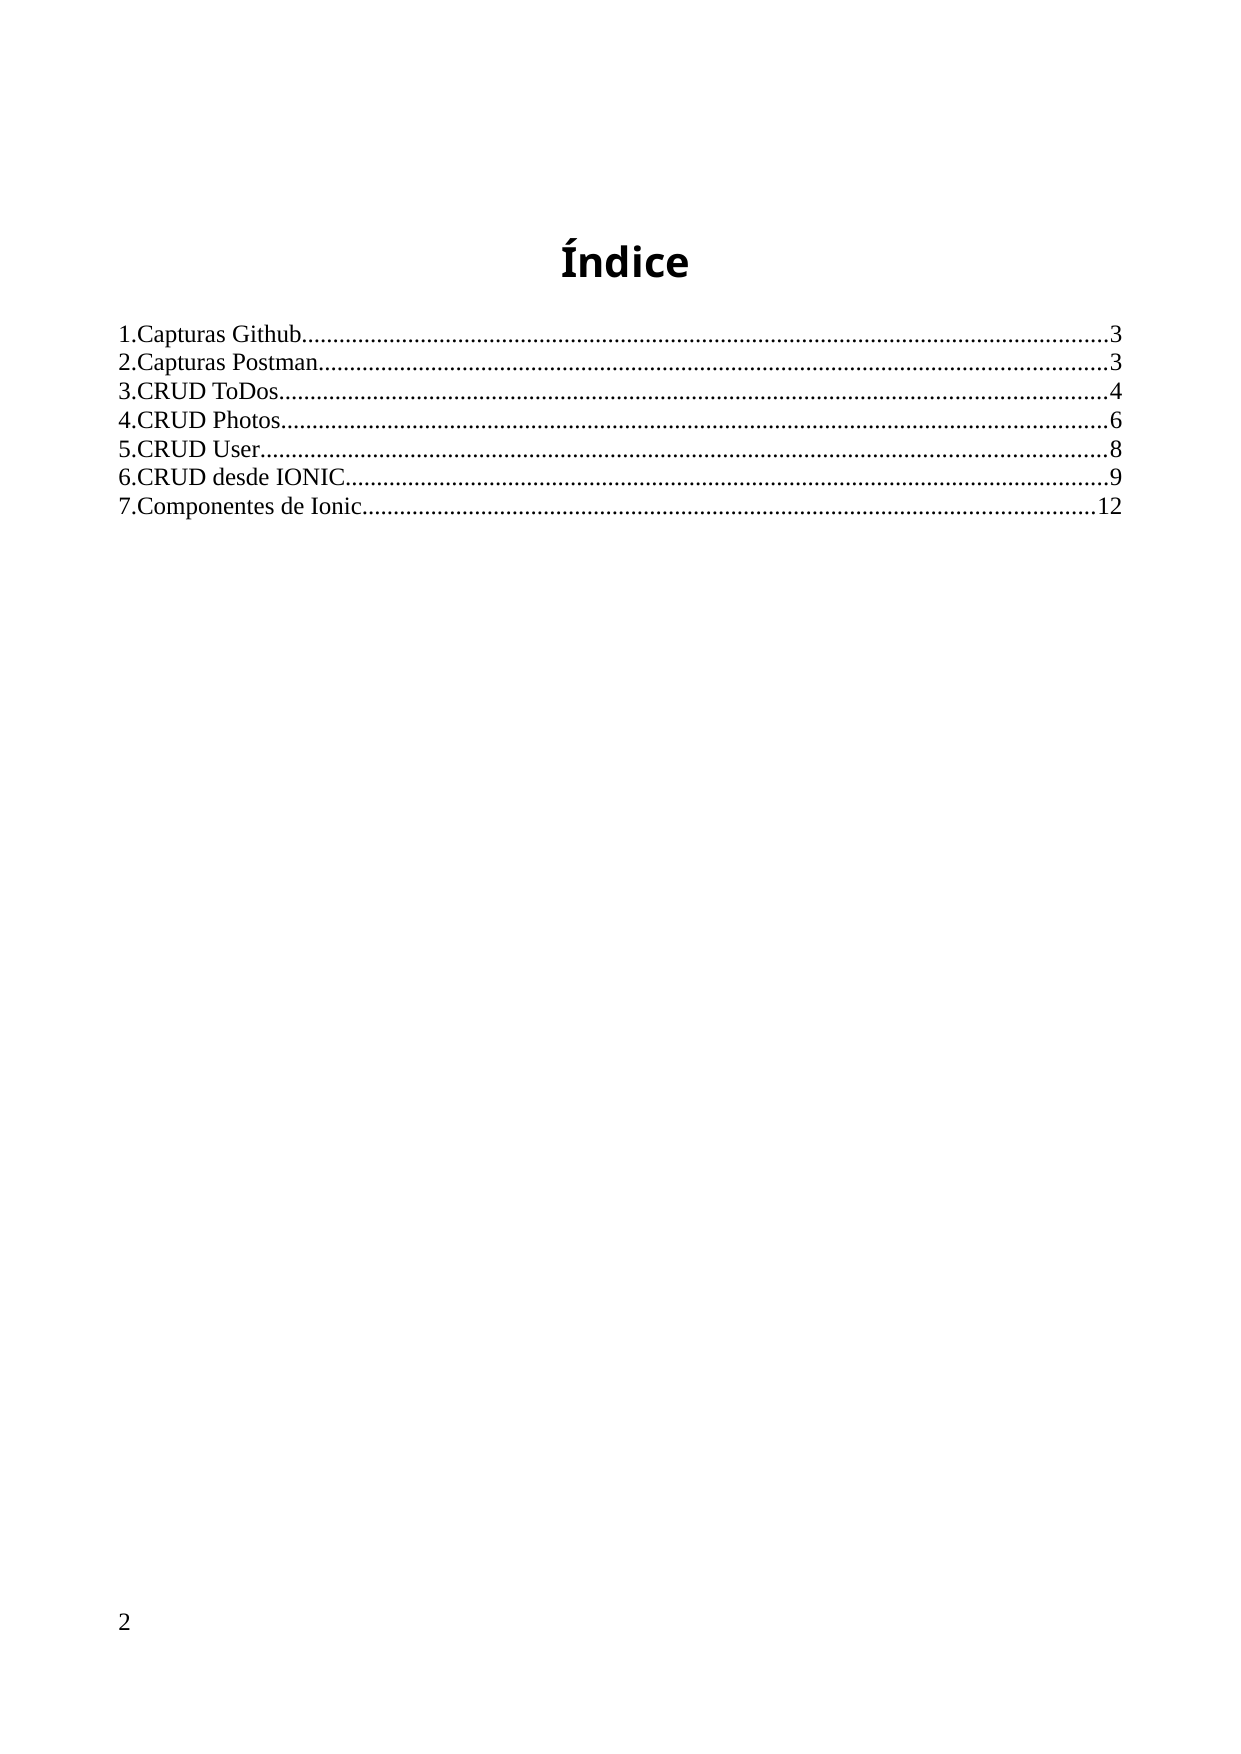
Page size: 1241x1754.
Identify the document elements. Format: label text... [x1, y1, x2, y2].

text Índice [118, 233, 1122, 290]
text 7.Componentes de Ionic 12 [118, 491, 1122, 520]
text 3.CRUD ToDos 4 [118, 376, 1122, 405]
text 6.CRUD desde IONIC 9 [118, 462, 1122, 491]
text 4.CRUD Photos 6 [118, 405, 1122, 434]
text 5.CRUD User 8 [118, 434, 1122, 462]
text 2.Capturas Postman 3 [118, 347, 1122, 376]
text 1.Capturas Github 3 [118, 319, 1122, 347]
